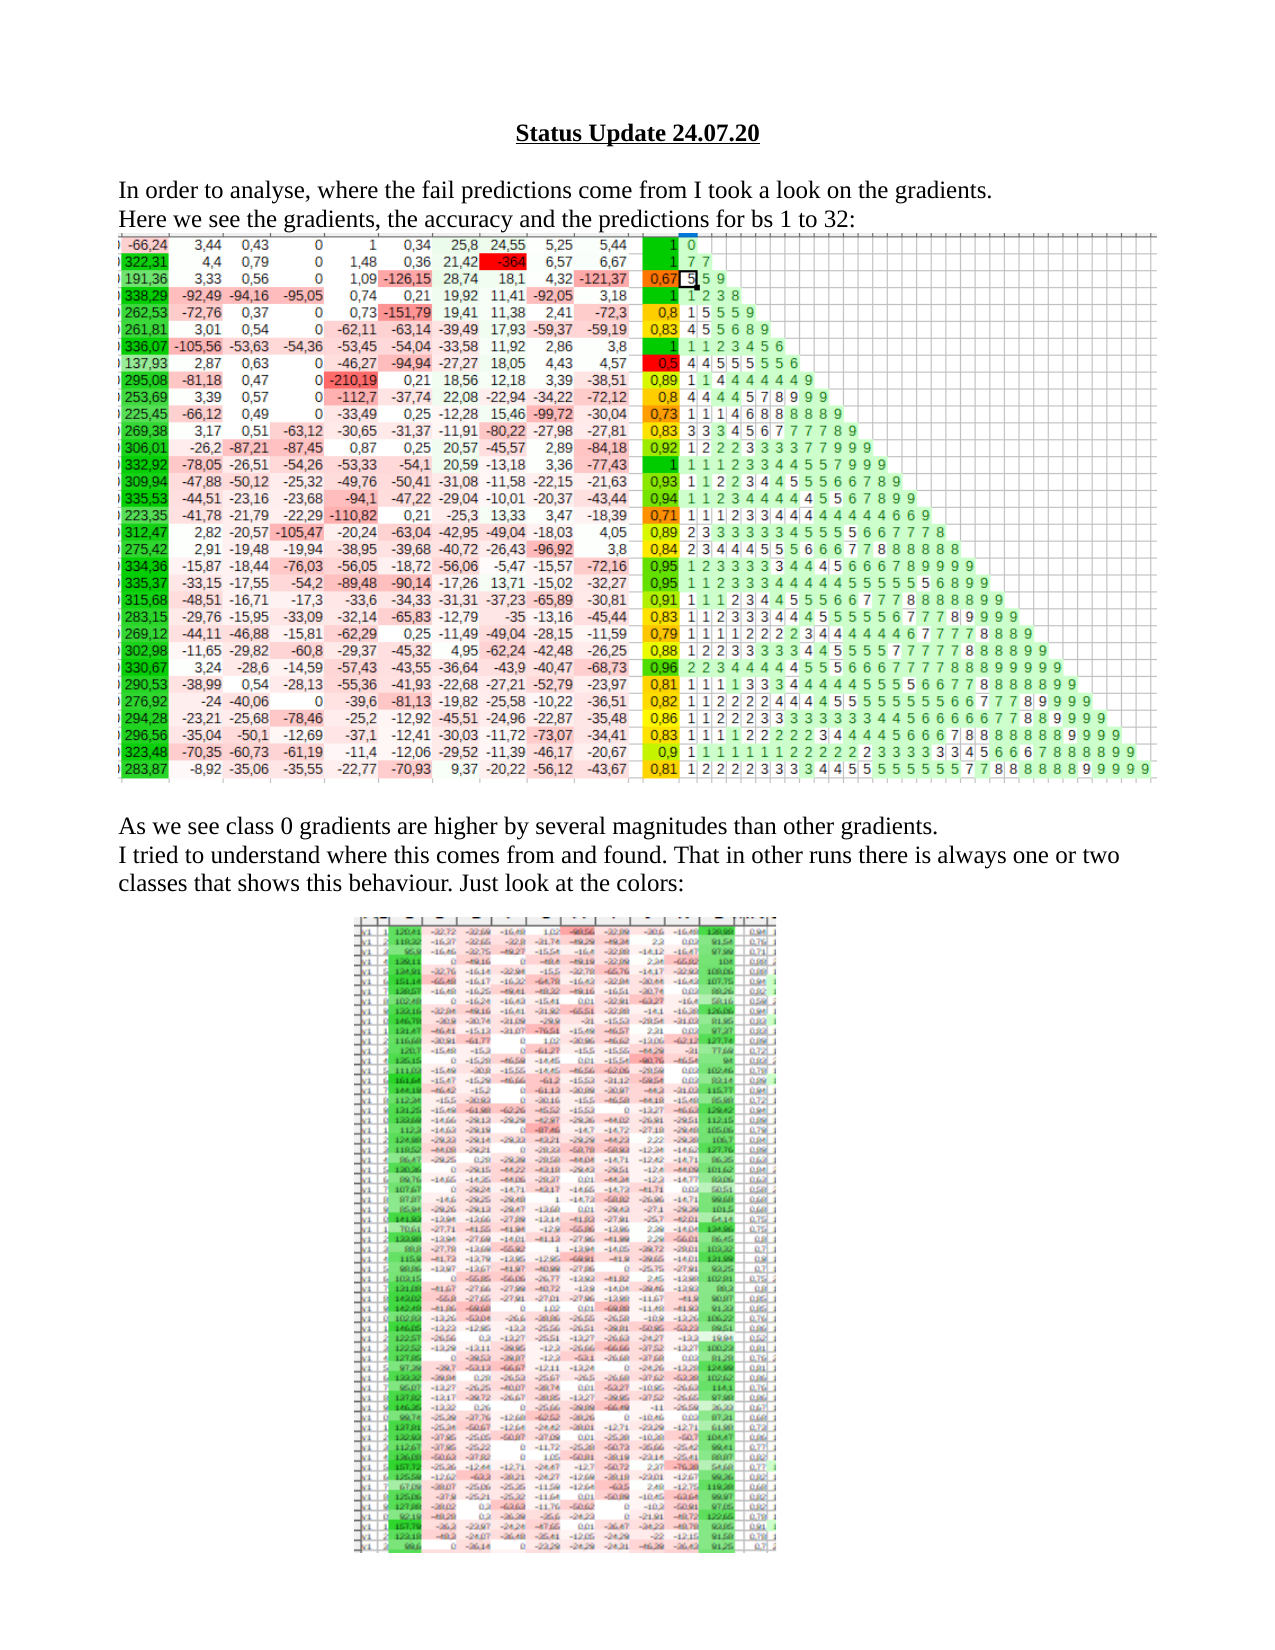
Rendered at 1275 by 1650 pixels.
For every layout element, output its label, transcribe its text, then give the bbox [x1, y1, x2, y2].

text Status Update 24.07.20 [118, 118, 1157, 147]
text As we see class 0 gradients are higher by several magnitudes than other gradients. [118, 811, 1157, 840]
picture [118, 233, 1157, 783]
text In order to analyse, where the fail predictions come from I took a look on the gradients. [118, 176, 1157, 204]
text Here we see the gradients, the accuracy and the predictions for bs 1 to 32: [118, 204, 1157, 233]
picture [354, 917, 777, 1553]
text I tried to understand where this comes from and found. That in other runs there is always one or two classes that shows this behaviour. Just look at the colors: [118, 840, 1157, 897]
